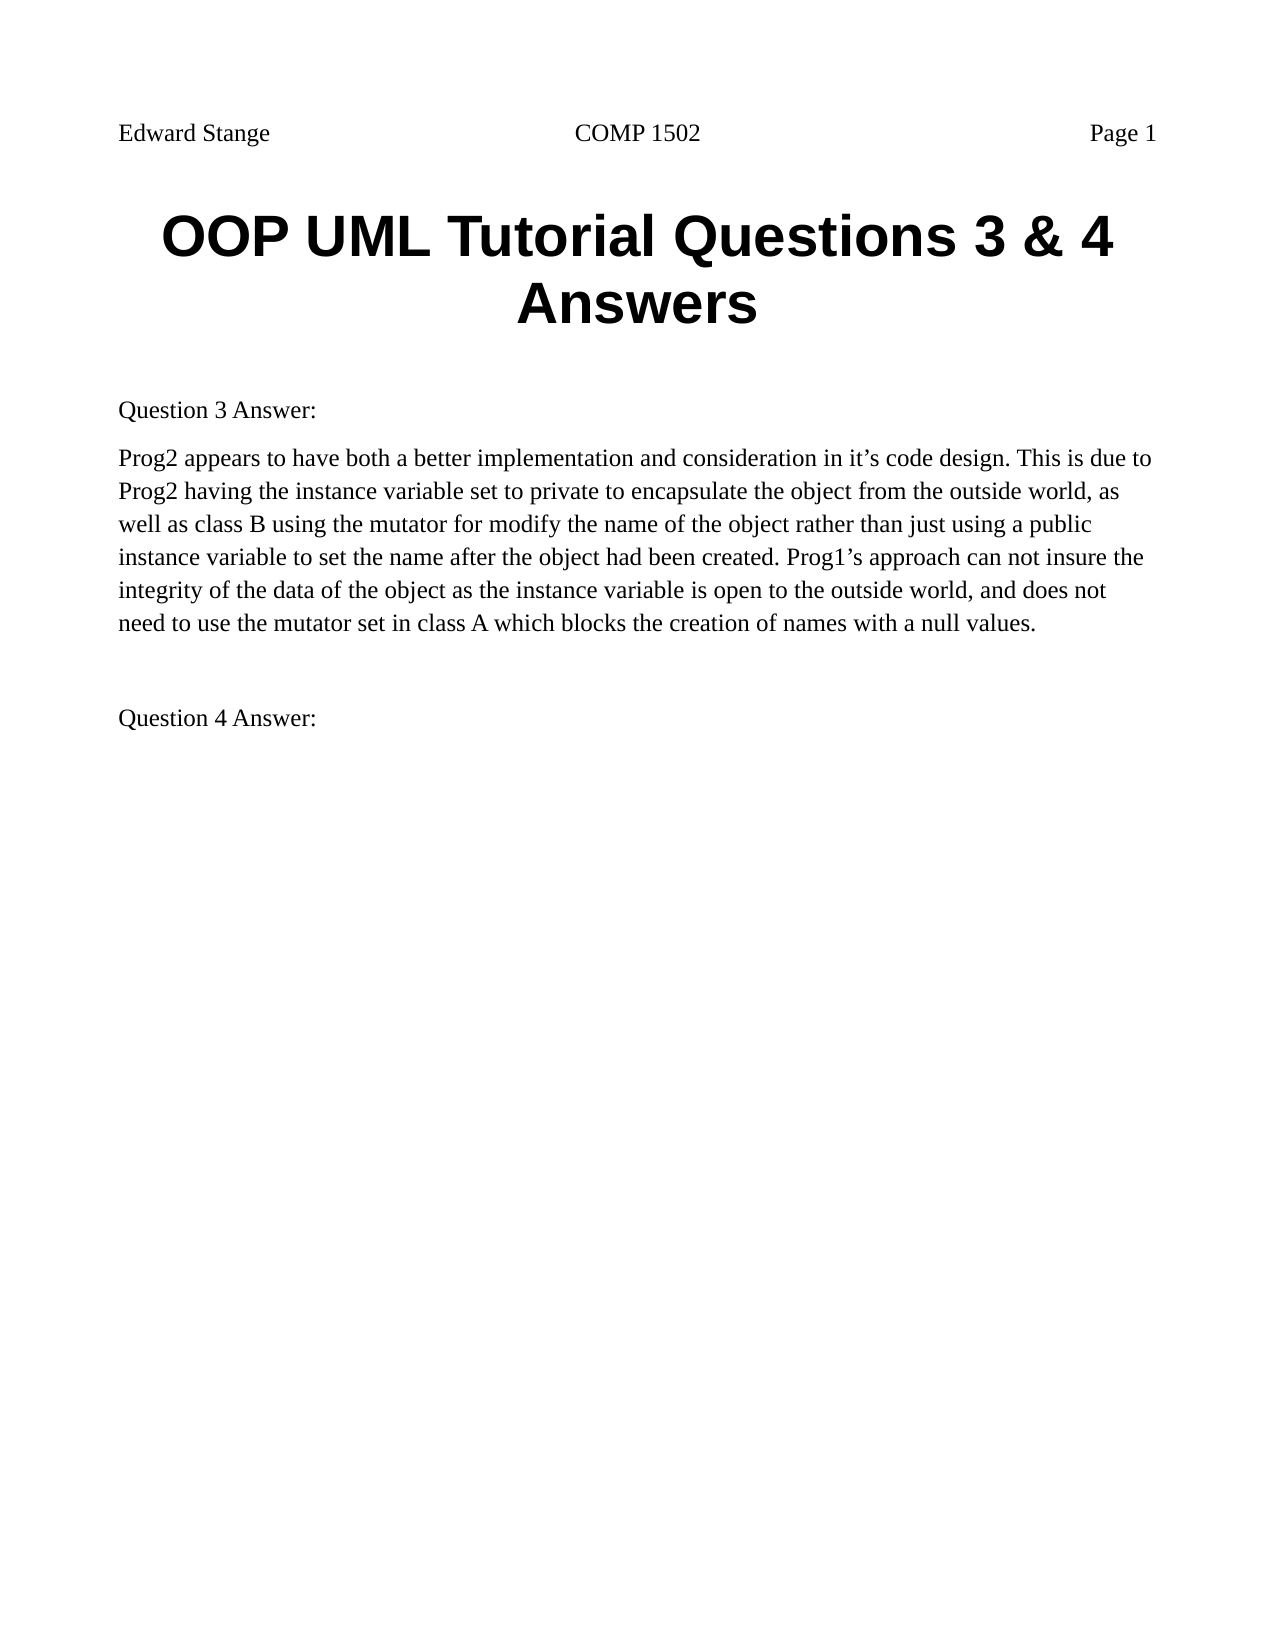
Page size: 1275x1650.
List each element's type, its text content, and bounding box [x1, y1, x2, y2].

text Prog2 appears to have both a better implementation and consideration in it’s code design. This is due to Prog2 having the instance variable set to private to encapsulate the object from the outside world, as well as class B using the mutator for modify the name of the object rather than just using a public instance variable to set the name after the object had been created. Prog1’s approach can not insure the integrity of the data of the object as the instance variable is open to the outside world, and does not need to use the mutator set in class A which blocks the creation of names with a null values. [118, 443, 1157, 637]
text Question 3 Answer: [118, 396, 1157, 424]
text Question 4 Answer: [118, 703, 1157, 732]
title OOP UML Tutorial Questions 3 & 4 Answers [118, 201, 1157, 336]
